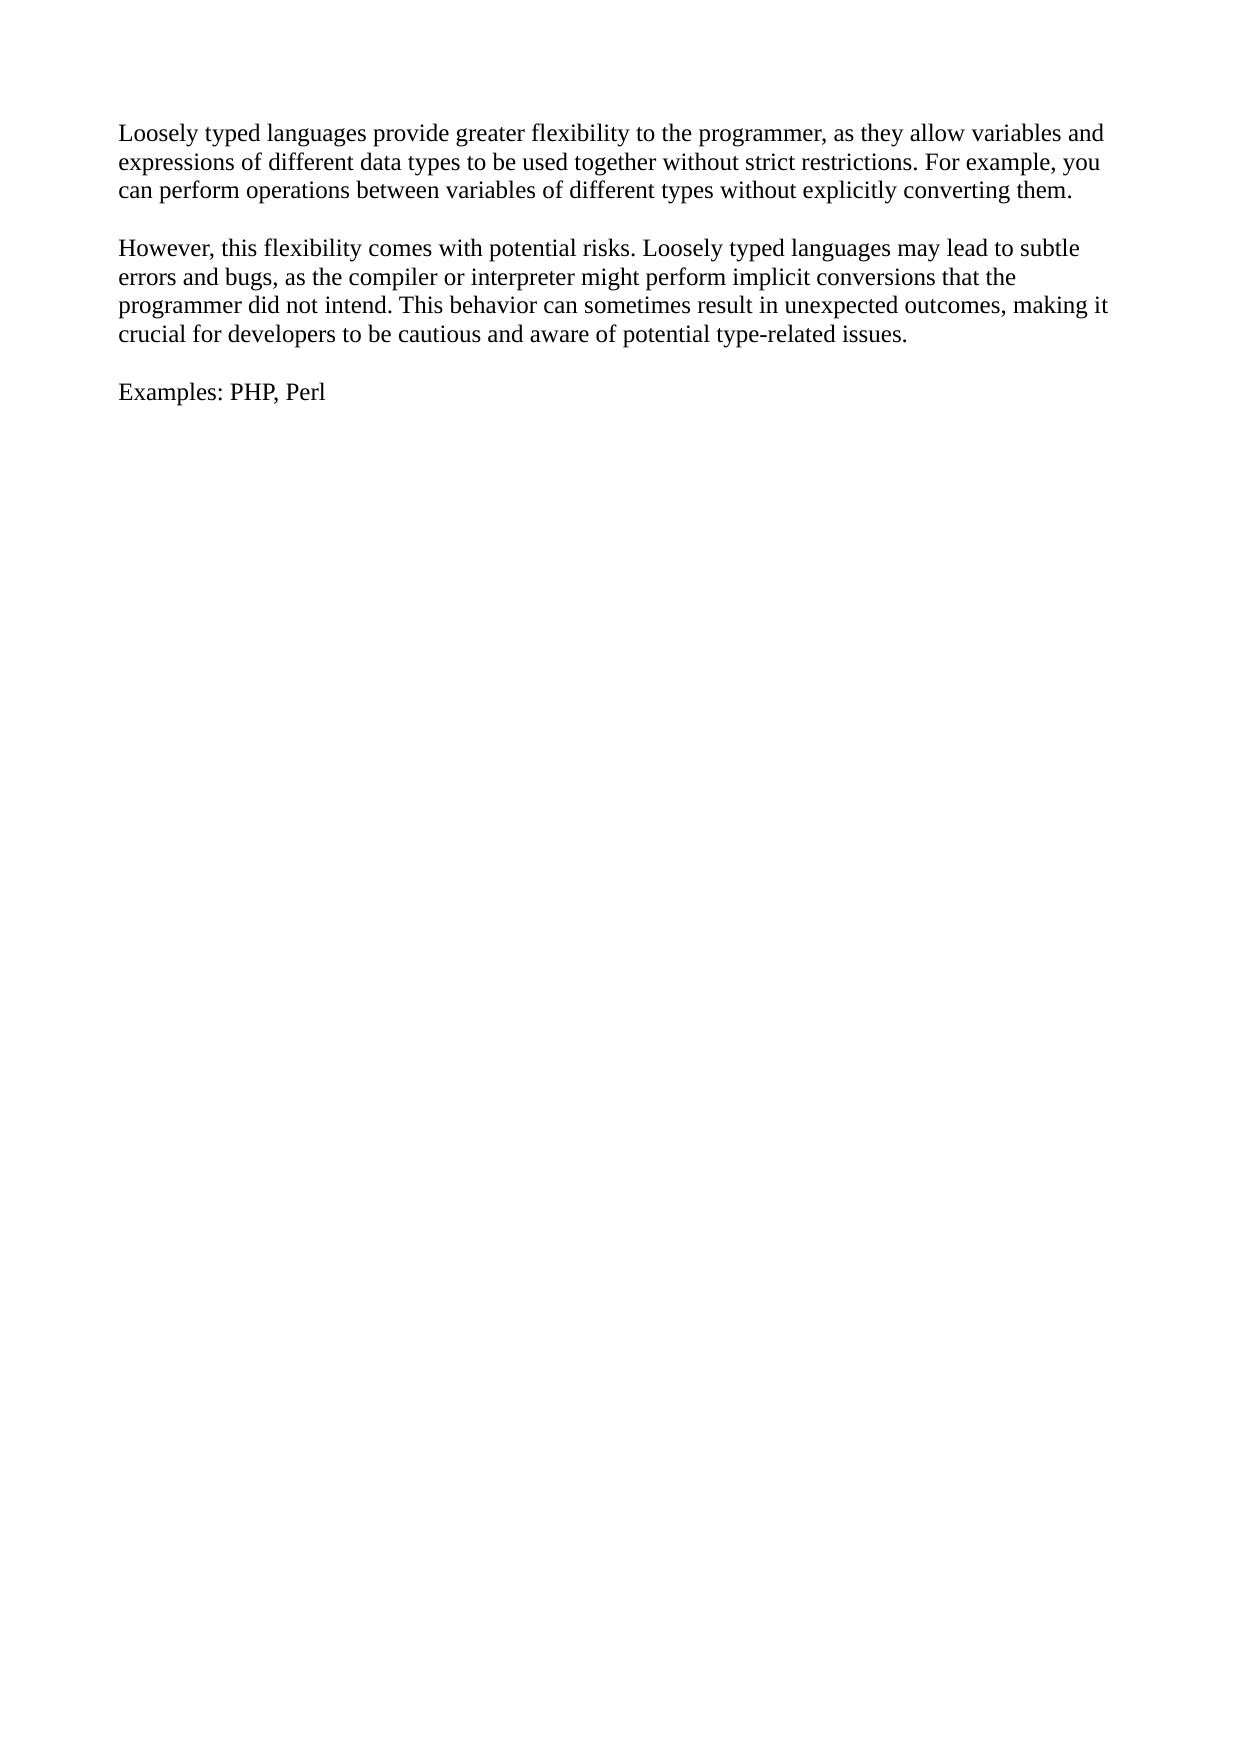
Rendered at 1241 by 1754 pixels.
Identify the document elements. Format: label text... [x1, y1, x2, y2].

text Loosely typed languages provide greater flexibility to the programmer, as they allow variables and expressions of different data types to be used together without strict restrictions. For example, you can perform operations between variables of different types without explicitly converting them. [118, 118, 1122, 204]
text However, this flexibility comes with potential risks. Loosely typed languages may lead to subtle errors and bugs, as the compiler or interpreter might perform implicit conversions that the programmer did not intend. This behavior can sometimes result in unexpected outcomes, making it crucial for developers to be cautious and aware of potential type-related issues. [118, 233, 1122, 348]
text Examples: PHP, Perl [118, 377, 1122, 406]
